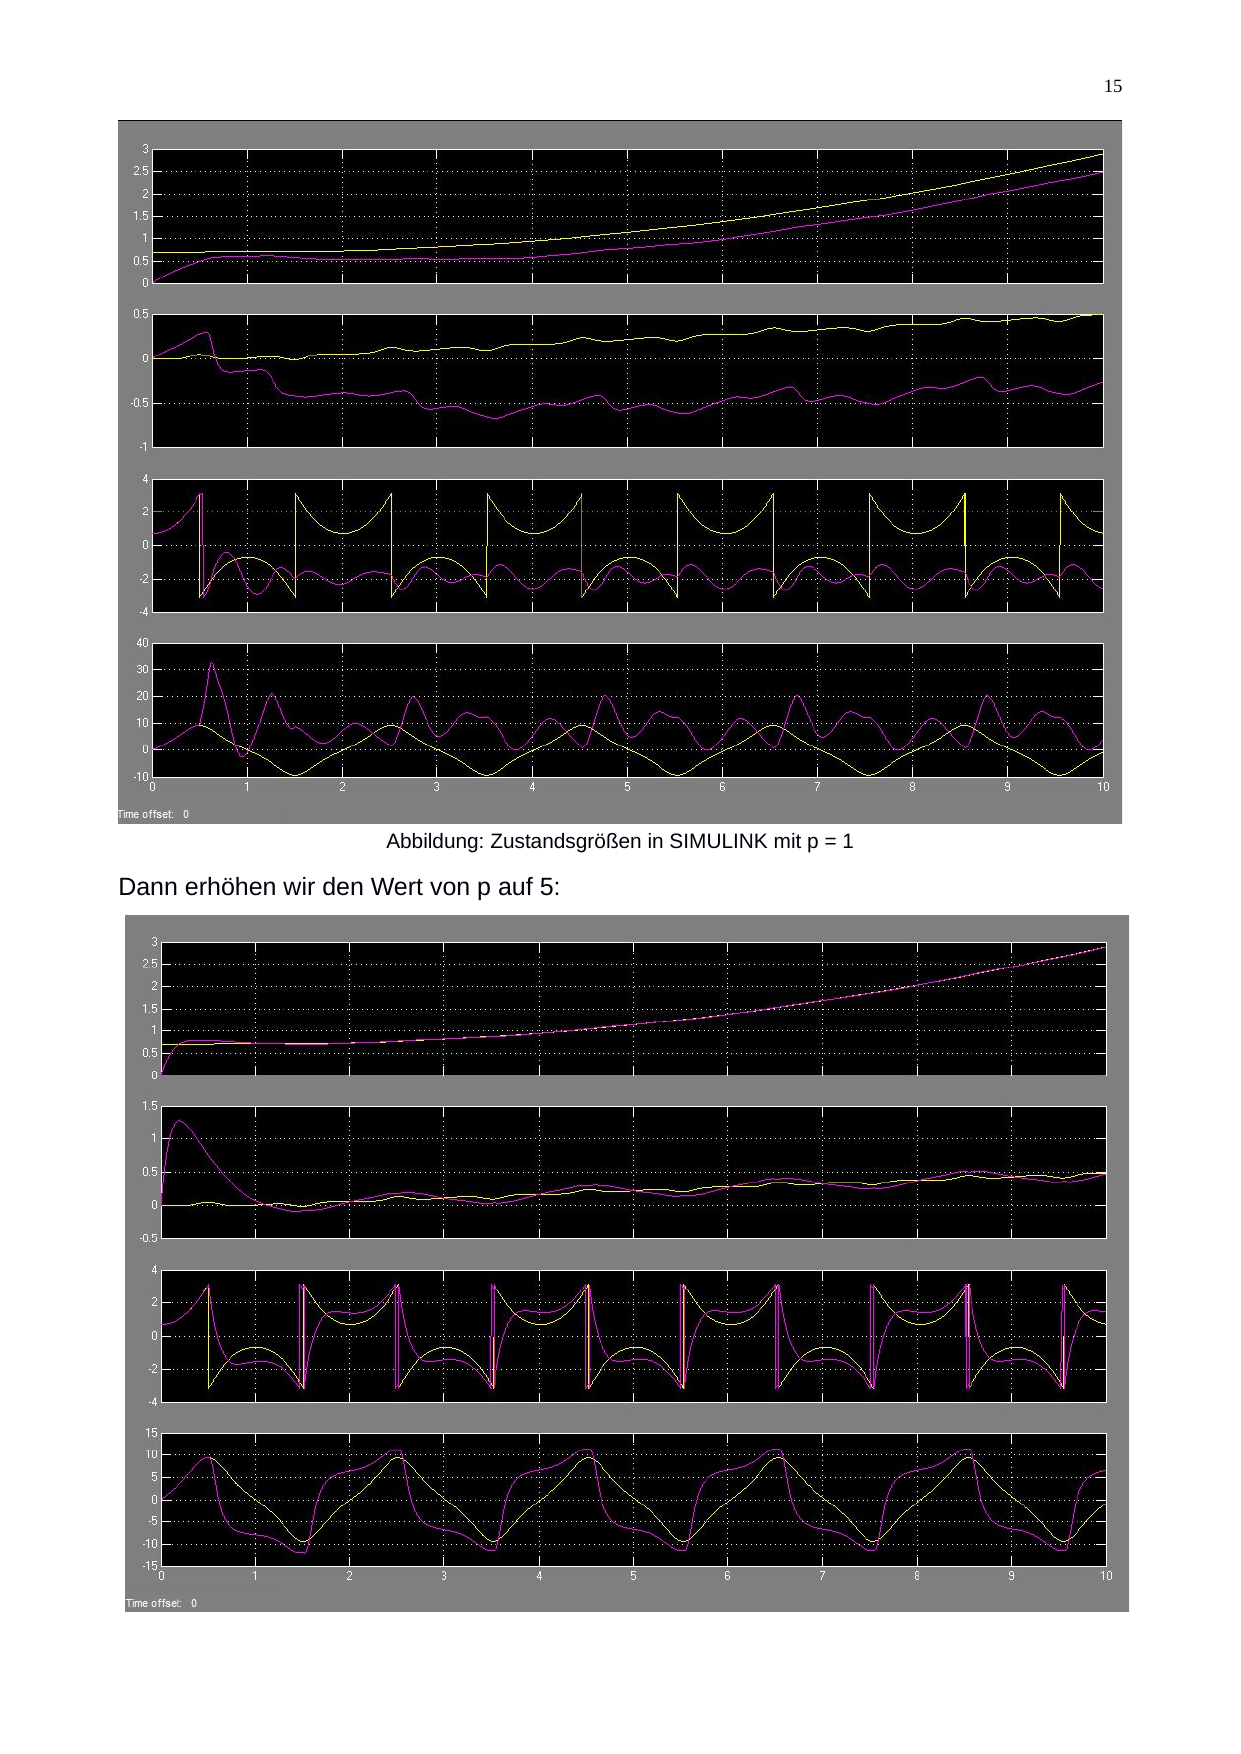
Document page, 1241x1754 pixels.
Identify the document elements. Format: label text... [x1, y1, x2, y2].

text Dann erhöhen wir den Wert von p auf 5: [118, 872, 1122, 901]
picture [118, 121, 1123, 824]
text Abbildung: Zustandsgrößen in SIMULINK mit p = 1 [118, 824, 1122, 853]
picture [125, 915, 1130, 1612]
